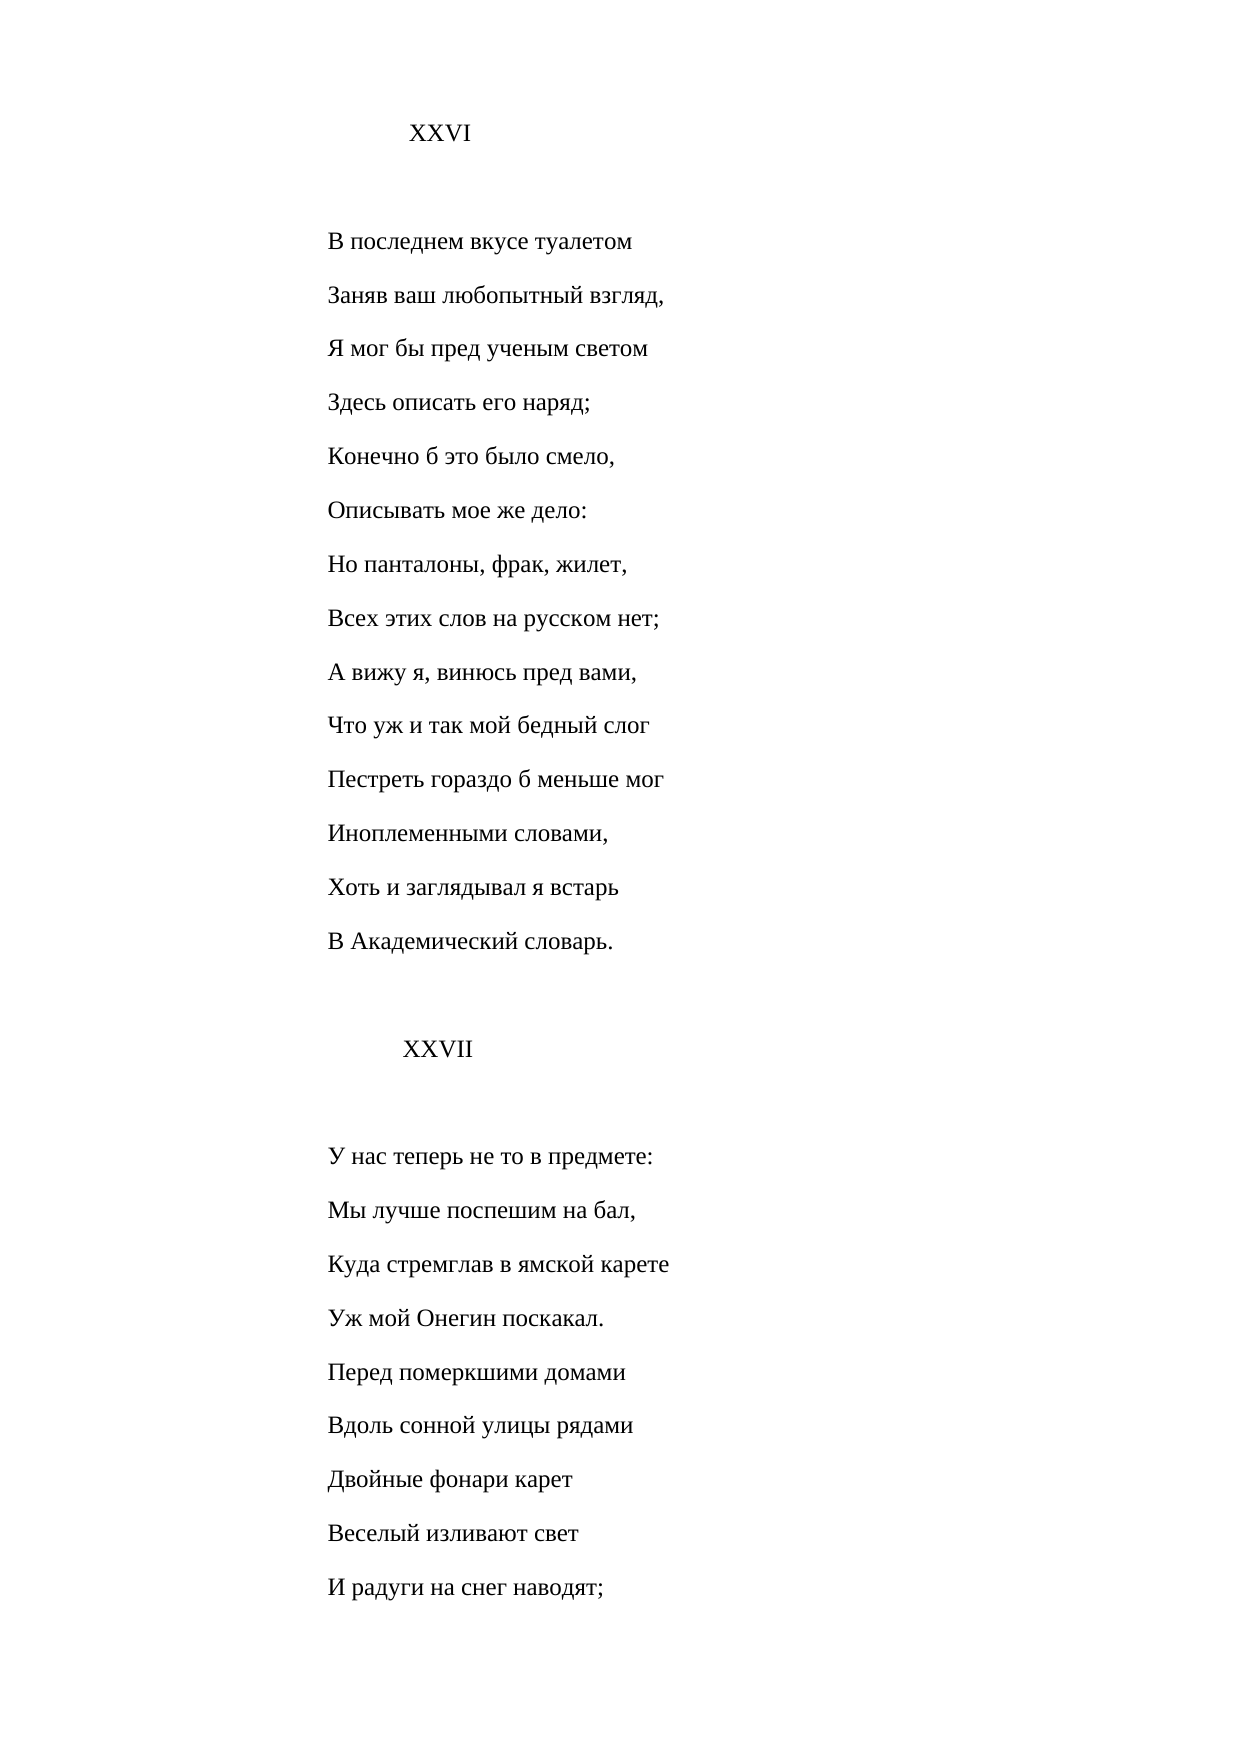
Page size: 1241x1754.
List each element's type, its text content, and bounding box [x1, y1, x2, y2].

text Что уж и так мой бедный слог [177, 711, 1152, 739]
text Вдоль сонной улицы рядами [177, 1411, 1152, 1439]
text Я мог бы пред ученым светом [177, 333, 1152, 362]
text Мы лучше поспешим на бал, [177, 1195, 1152, 1224]
text Перед померкшими домами [177, 1357, 1152, 1386]
text Заняв ваш любопытный взгляд, [177, 280, 1152, 308]
text Уж мой Онегин поскакал. [177, 1303, 1152, 1332]
text Но панталоны, фрак, жилет, [177, 549, 1152, 578]
text И радуги на снег наводят; [177, 1572, 1152, 1601]
text Хоть и заглядывал я встарь [177, 872, 1152, 901]
text XXVI [177, 118, 1152, 147]
text Здесь описать его наряд; [177, 387, 1152, 416]
text А вижу я, винюсь пред вами, [177, 657, 1152, 685]
text Двойные фонари карет [177, 1464, 1152, 1493]
text Описывать мое же дело: [177, 495, 1152, 524]
text Веселый изливают свет [177, 1518, 1152, 1547]
text Куда стремглав в ямской карете [177, 1249, 1152, 1278]
text В последнем вкусе туалетом [177, 226, 1152, 254]
text В Академический словарь. [177, 926, 1152, 955]
text Всех этих слов на русском нет; [177, 603, 1152, 632]
text У нас теперь не то в предмете: [177, 1141, 1152, 1170]
text XXVII [177, 1034, 1152, 1062]
text Конечно б это было смело, [177, 441, 1152, 470]
text Иноплеменными словами, [177, 818, 1152, 847]
text Пестреть гораздо б меньше мог [177, 764, 1152, 793]
